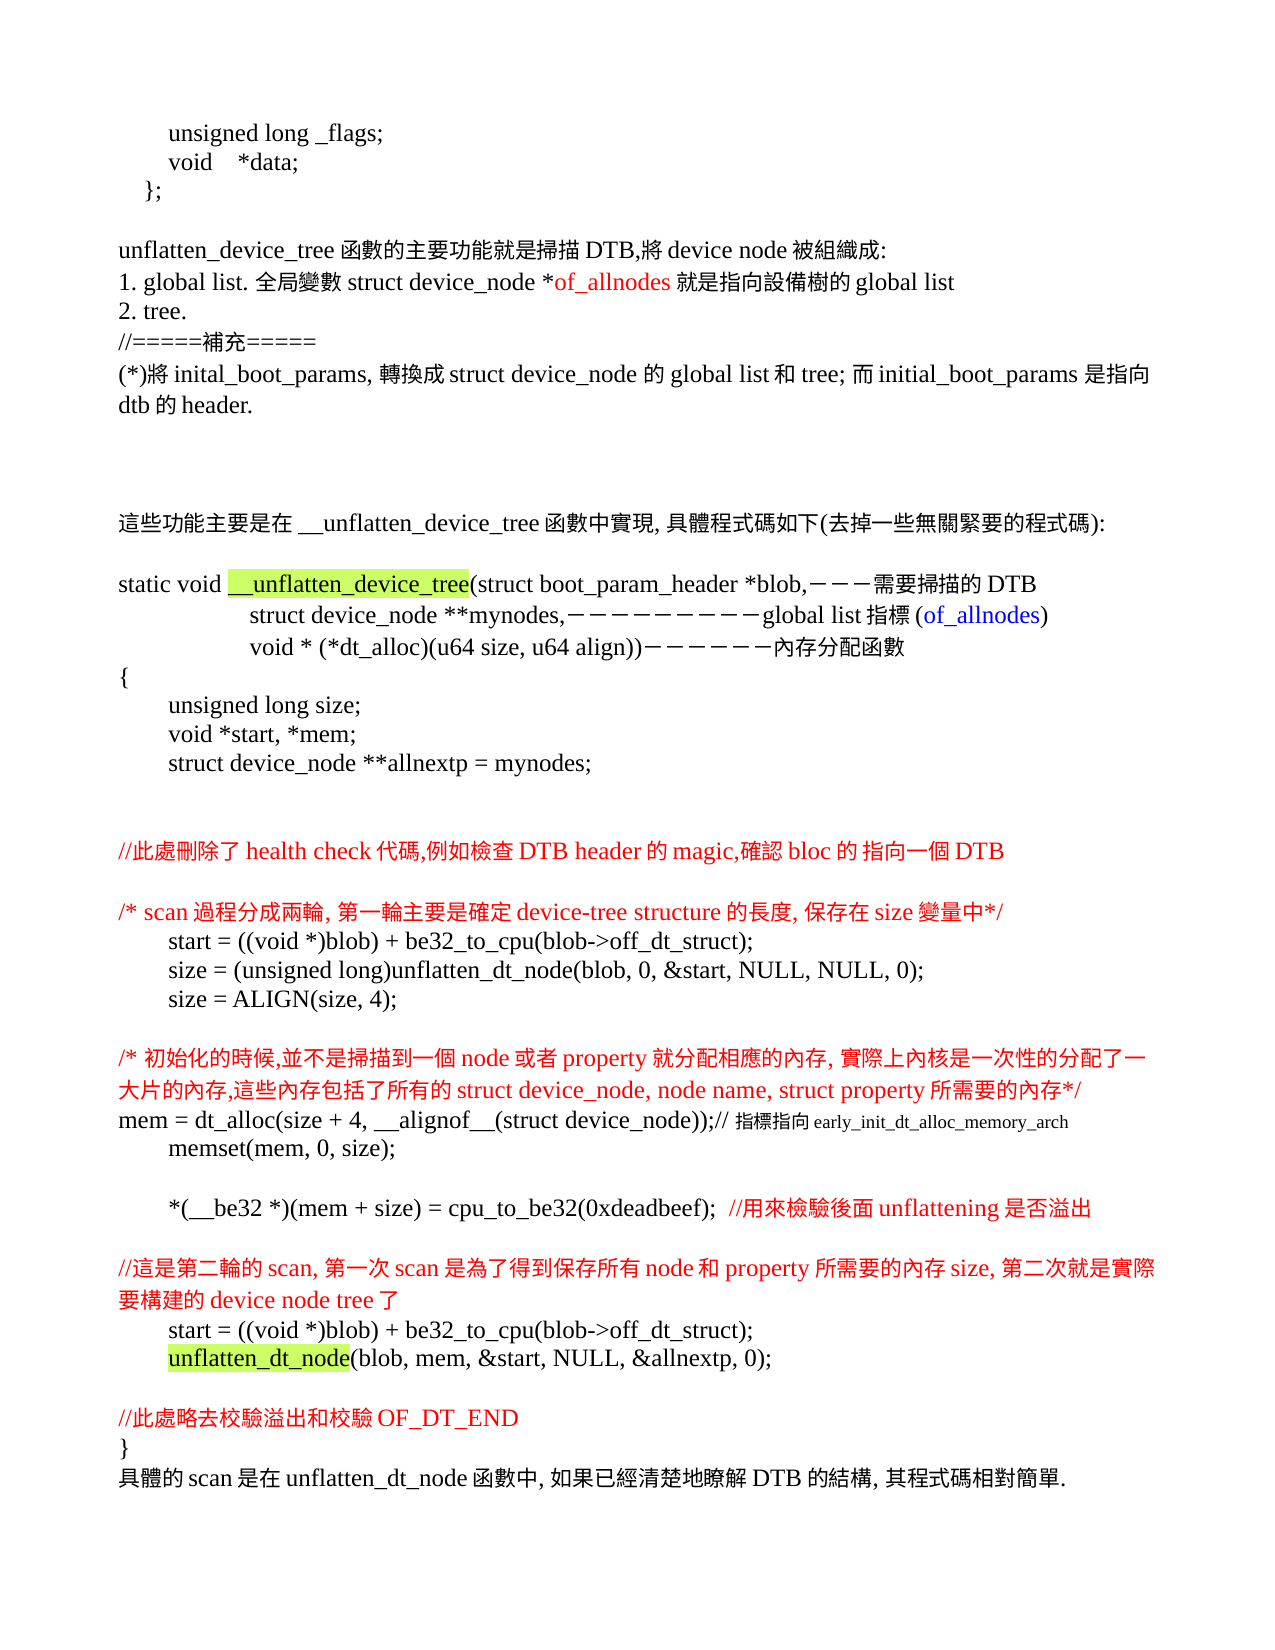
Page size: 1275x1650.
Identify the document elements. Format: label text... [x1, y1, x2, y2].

text unsigned long size; [118, 691, 1157, 719]
text *(__be32 *)(mem + size) = cpu_to_be32(0xdeadbeef); //用來檢驗後面unflattening是否溢出 [118, 1191, 1157, 1223]
text 1. global list. 全局變數 struct device_node *of_allnodes就是指向設備樹的global list [118, 265, 1157, 296]
text (*)將inital_boot_params, 轉換成struct device_node 的 global list和 tree; 而initial_boot_params 是指向dtb的header. [118, 357, 1157, 420]
text unflatten_device_tree函數的主要功能就是掃描DTB,將device node被組織成: [118, 233, 1157, 265]
text //此處略去校驗溢出和校驗OF_DT_END [118, 1401, 1157, 1433]
text unflatten_dt_node(blob, mem, &start, NULL, &allnextp, 0); [118, 1343, 1157, 1372]
text static void __unflatten_device_tree(struct boot_param_header *blob,－－－需要掃描的DTB [118, 567, 1157, 598]
text void *start, *mem; [118, 719, 1157, 748]
text struct device_node **mynodes,－－－－－－－－－global list指標 (of_allnodes) [118, 598, 1157, 630]
text memset(mem, 0, size); [118, 1133, 1157, 1162]
text 2. tree. [118, 296, 1157, 325]
text } [118, 1433, 1157, 1461]
text //這是第二輪的scan, 第一次scan是為了得到保存所有node和property所需要的內存size, 第二次就是實際要構建的device node tree了 [118, 1251, 1157, 1315]
text //此處刪除了health check代碼,例如檢查DTB header的magic,確認bloc的 指向一個DTB [118, 834, 1157, 866]
text //=====補充===== [118, 325, 1157, 357]
text /* 初始化的時候,並不是掃描到一個node或者property就分配相應的內存, 實際上內核是一次性的分配了一大片的內存,這些內存包括了所有的struct device_node, node name, struct property所需要的內存*/ [118, 1041, 1157, 1105]
text /* scan過程分成兩輪, 第一輪主要是確定device-tree structure的長度, 保存在size變量中*/ [118, 895, 1157, 926]
text { [118, 662, 1157, 691]
text }; [118, 176, 1157, 204]
text start = ((void *)blob) + be32_to_cpu(blob->off_dt_struct); [118, 1315, 1157, 1343]
text start = ((void *)blob) + be32_to_cpu(blob->off_dt_struct); [118, 926, 1157, 955]
text size = (unsigned long)unflatten_dt_node(blob, 0, &start, NULL, NULL, 0); [118, 955, 1157, 984]
text void *data; [118, 147, 1157, 176]
text struct device_node **allnextp = mynodes; [118, 748, 1157, 777]
text mem = dt_alloc(size + 4, __alignof__(struct device_node));// 指標指向early_init_dt_alloc_memory_arch [118, 1105, 1157, 1133]
text size = ALIGN(size, 4); [118, 984, 1157, 1013]
text 具體的scan是在unflatten_dt_node函數中, 如果已經清楚地瞭解DTB的結構, 其程式碼相對簡單. [118, 1461, 1157, 1493]
text unsigned long _flags; [118, 118, 1157, 147]
text 這些功能主要是在 __unflatten_device_tree函數中實現, 具體程式碼如下(去掉一些無關緊要的程式碼): [118, 506, 1157, 538]
text void * (*dt_alloc)(u64 size, u64 align))－－－－－－內存分配函數 [118, 630, 1157, 662]
